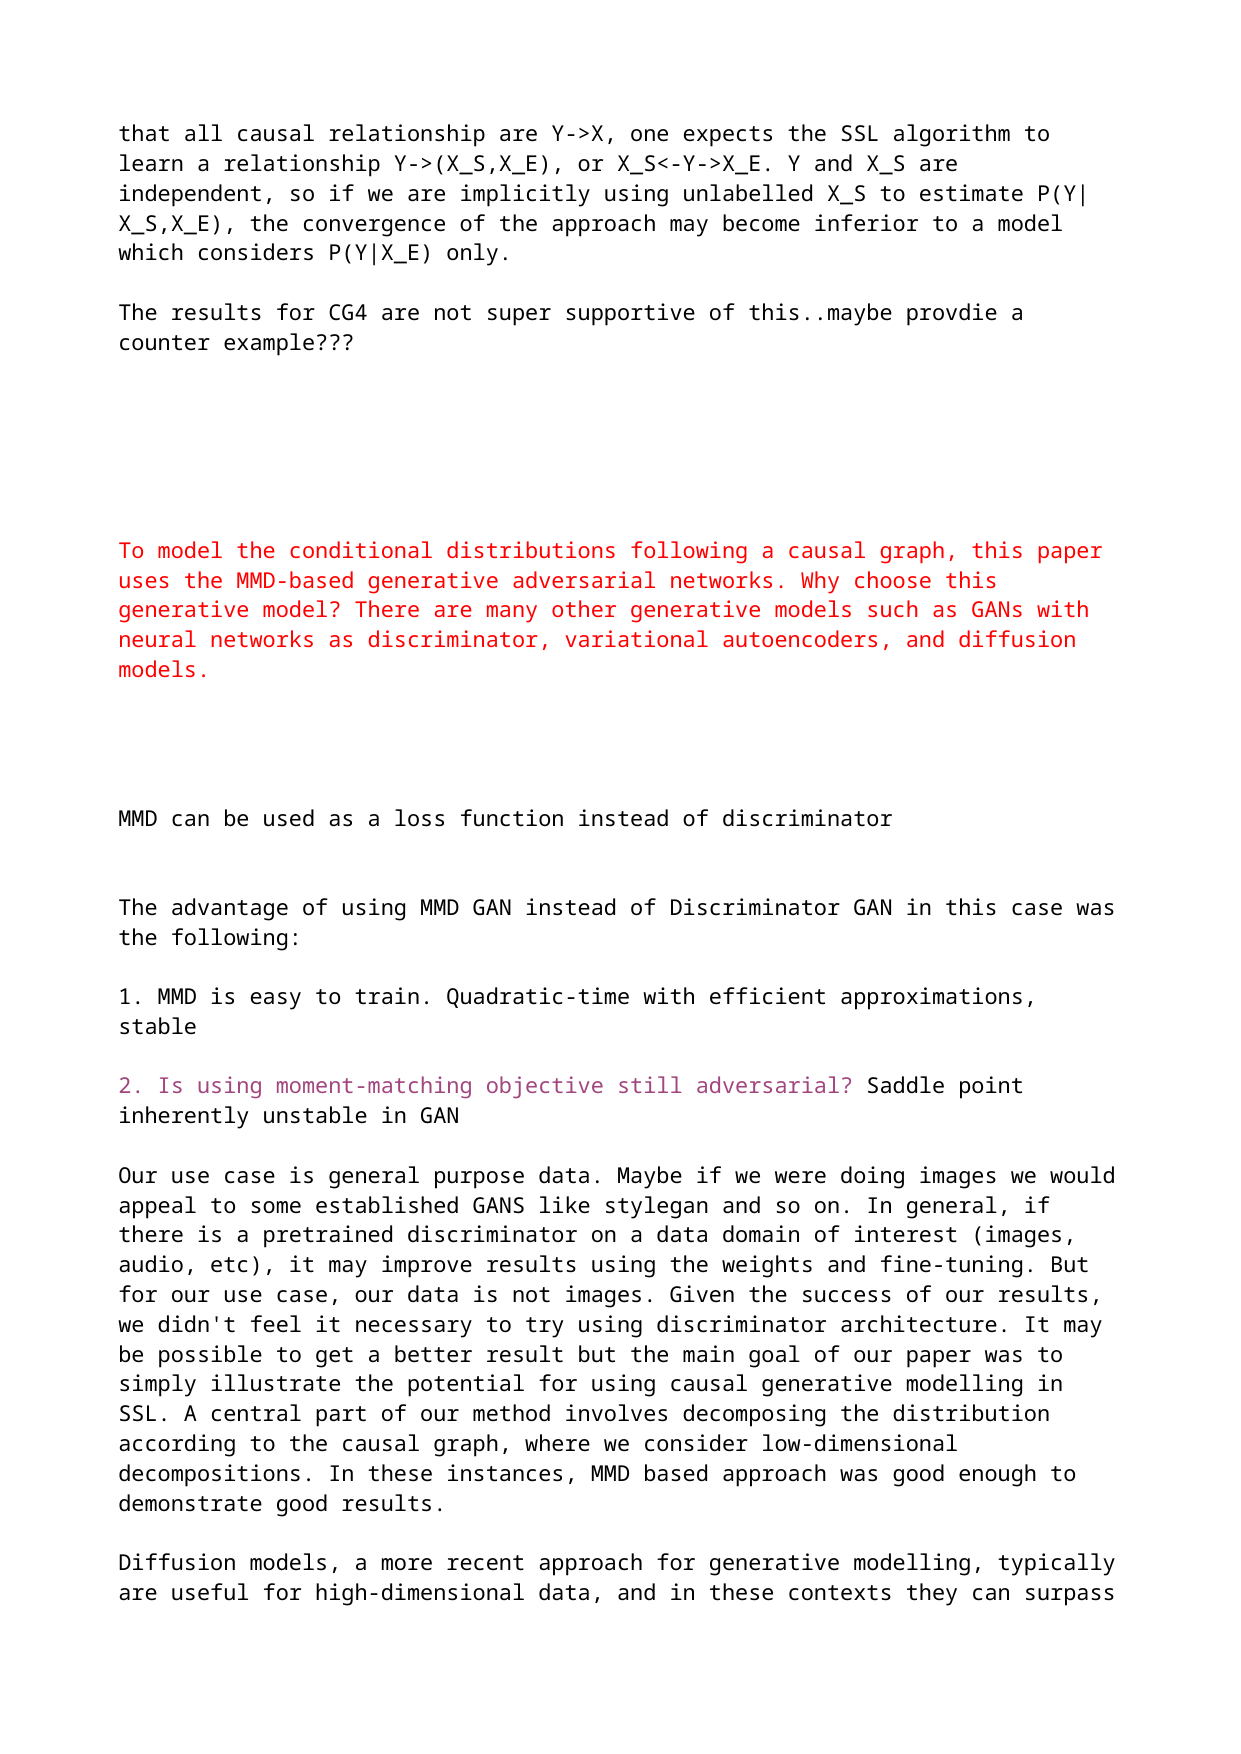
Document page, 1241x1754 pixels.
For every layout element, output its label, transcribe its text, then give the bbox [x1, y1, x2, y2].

text that all causal relationship are Y->X, one expects the SSL algorithm to learn a relationship Y->(X_S,X_E), or X_S<-Y->X_E. Y and X_S are independent, so if we are implicitly using unlabelled X_S to estimate P(Y|X_S,X_E), the convergence of the approach may become inferior to a model which considers P(Y|X_E) only. [118, 118, 1122, 267]
text To model the conditional distributions following a causal graph, this paper uses the MMD-based generative adversarial networks. Why choose this generative model? There are many other generative models such as GANs with neural networks as discriminator, variational autoencoders, and diffusion models. [118, 535, 1122, 684]
text The advantage of using MMD GAN instead of Discriminator GAN in this case was the following: [118, 892, 1122, 951]
text 2. Is using moment-matching objective still adversarial? Saddle point inherently unstable in GAN [118, 1071, 1122, 1130]
text 1. MMD is easy to train. Quadratic-time with efficient approximations, stable [118, 981, 1122, 1041]
text Our use case is general purpose data. Maybe if we were doing images we would appeal to some established GANS like stylegan and so on. In general, if there is a pretrained discriminator on a data domain of interest (images, audio, etc), it may improve results using the weights and fine-tuning. But for our use case, our data is not images. Given the success of our results, we didn't feel it necessary to try using discriminator architecture. It may be possible to get a better result but the main goal of our paper was to simply illustrate the potential for using causal generative modelling in SSL. A central part of our method involves decomposing the distribution according to the causal graph, where we consider low-dimensional decompositions. In these instances, MMD based approach was good enough to demonstrate good results. [118, 1160, 1122, 1517]
text The results for CG4 are not super supportive of this..maybe provdie a counter example??? [118, 297, 1122, 356]
text Diffusion models, a more recent approach for generative modelling, typically are useful for high-dimensional data, and in these contexts they can surpass [118, 1547, 1122, 1607]
text MMD can be used as a loss function instead of discriminator [118, 803, 1122, 832]
